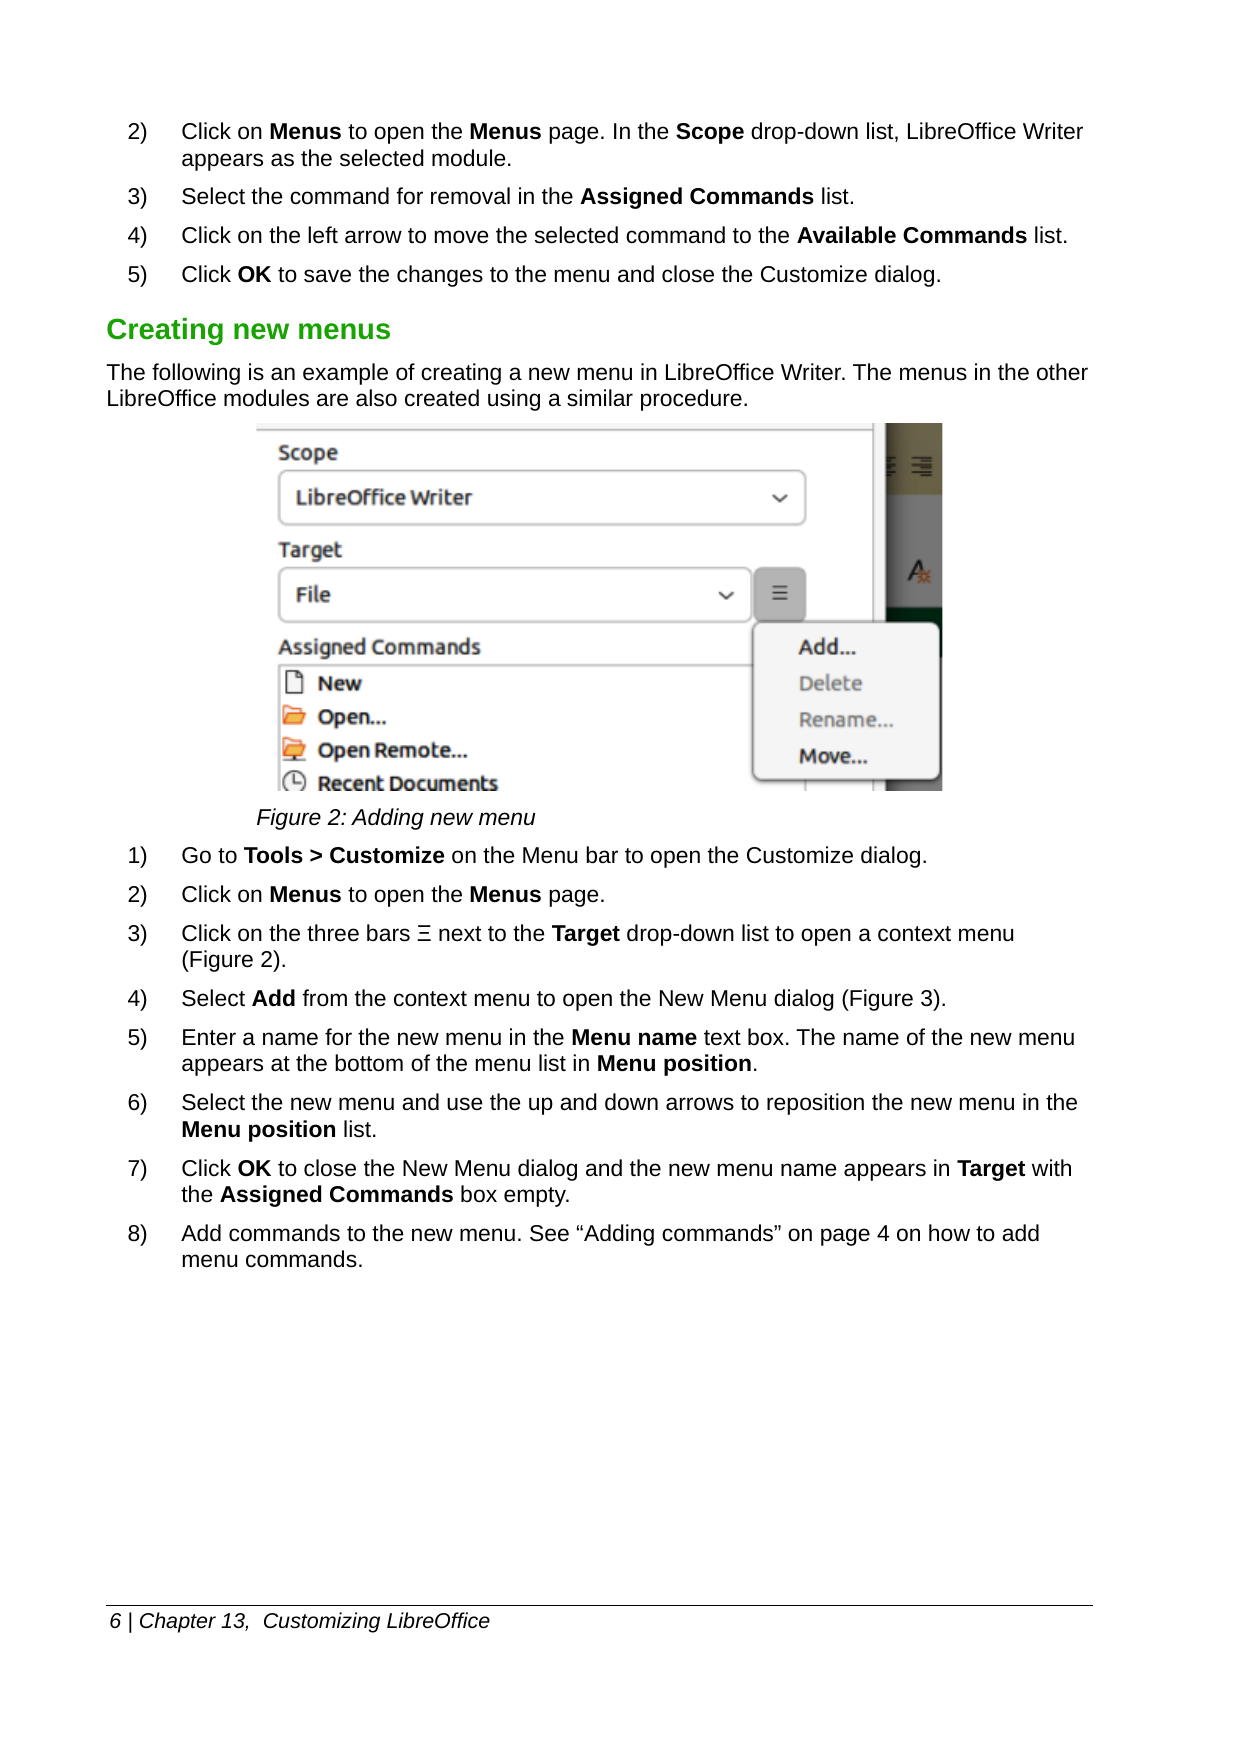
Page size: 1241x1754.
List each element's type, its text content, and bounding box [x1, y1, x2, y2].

list Click on the three bars Ξ next to the Target drop‑down list to open a context menu (Figure 2). [148, 920, 1093, 973]
list Select Add from the context menu to open the New Menu dialog (Figure 3). [148, 985, 1093, 1012]
text The following is an example of creating a new menu in LibreOffice Writer. The menus in the other LibreOffice modules are also created using a similar procedure. [106, 358, 1093, 411]
list Click on the left arrow to move the selected command to the Available Commands list. [148, 222, 1093, 248]
list Click on Menus to open the Menus page. In the Scope drop-down list, LibreOffice Writer appears as the selected module. [148, 118, 1093, 171]
subtitle Creating new menus [106, 312, 1093, 346]
text Figure 2: Adding new menu [256, 803, 943, 830]
list Go to Tools > Customize on the Menu bar to open the Customize dialog. [148, 842, 1093, 869]
list Add commands to the new menu. See “Adding commands” on page 4 on how to add menu commands. [148, 1220, 1093, 1272]
list Click on Menus to open the Menus page. [148, 881, 1093, 907]
list Click OK to save the changes to the menu and close the Customize dialog. [148, 261, 1093, 287]
list Enter a name for the new menu in the Menu name text box. The name of the new menu appears at the bottom of the menu list in Menu position. [148, 1024, 1093, 1077]
list Click OK to close the New Menu dialog and the new menu name appears in Target with the Assigned Commands box empty. [148, 1154, 1093, 1207]
list Select the command for removal in the Assigned Commands list. [148, 183, 1093, 210]
list Select the new menu and use the up and down arrows to reposition the new menu in the Menu position list. [148, 1089, 1093, 1142]
picture [256, 423, 943, 791]
